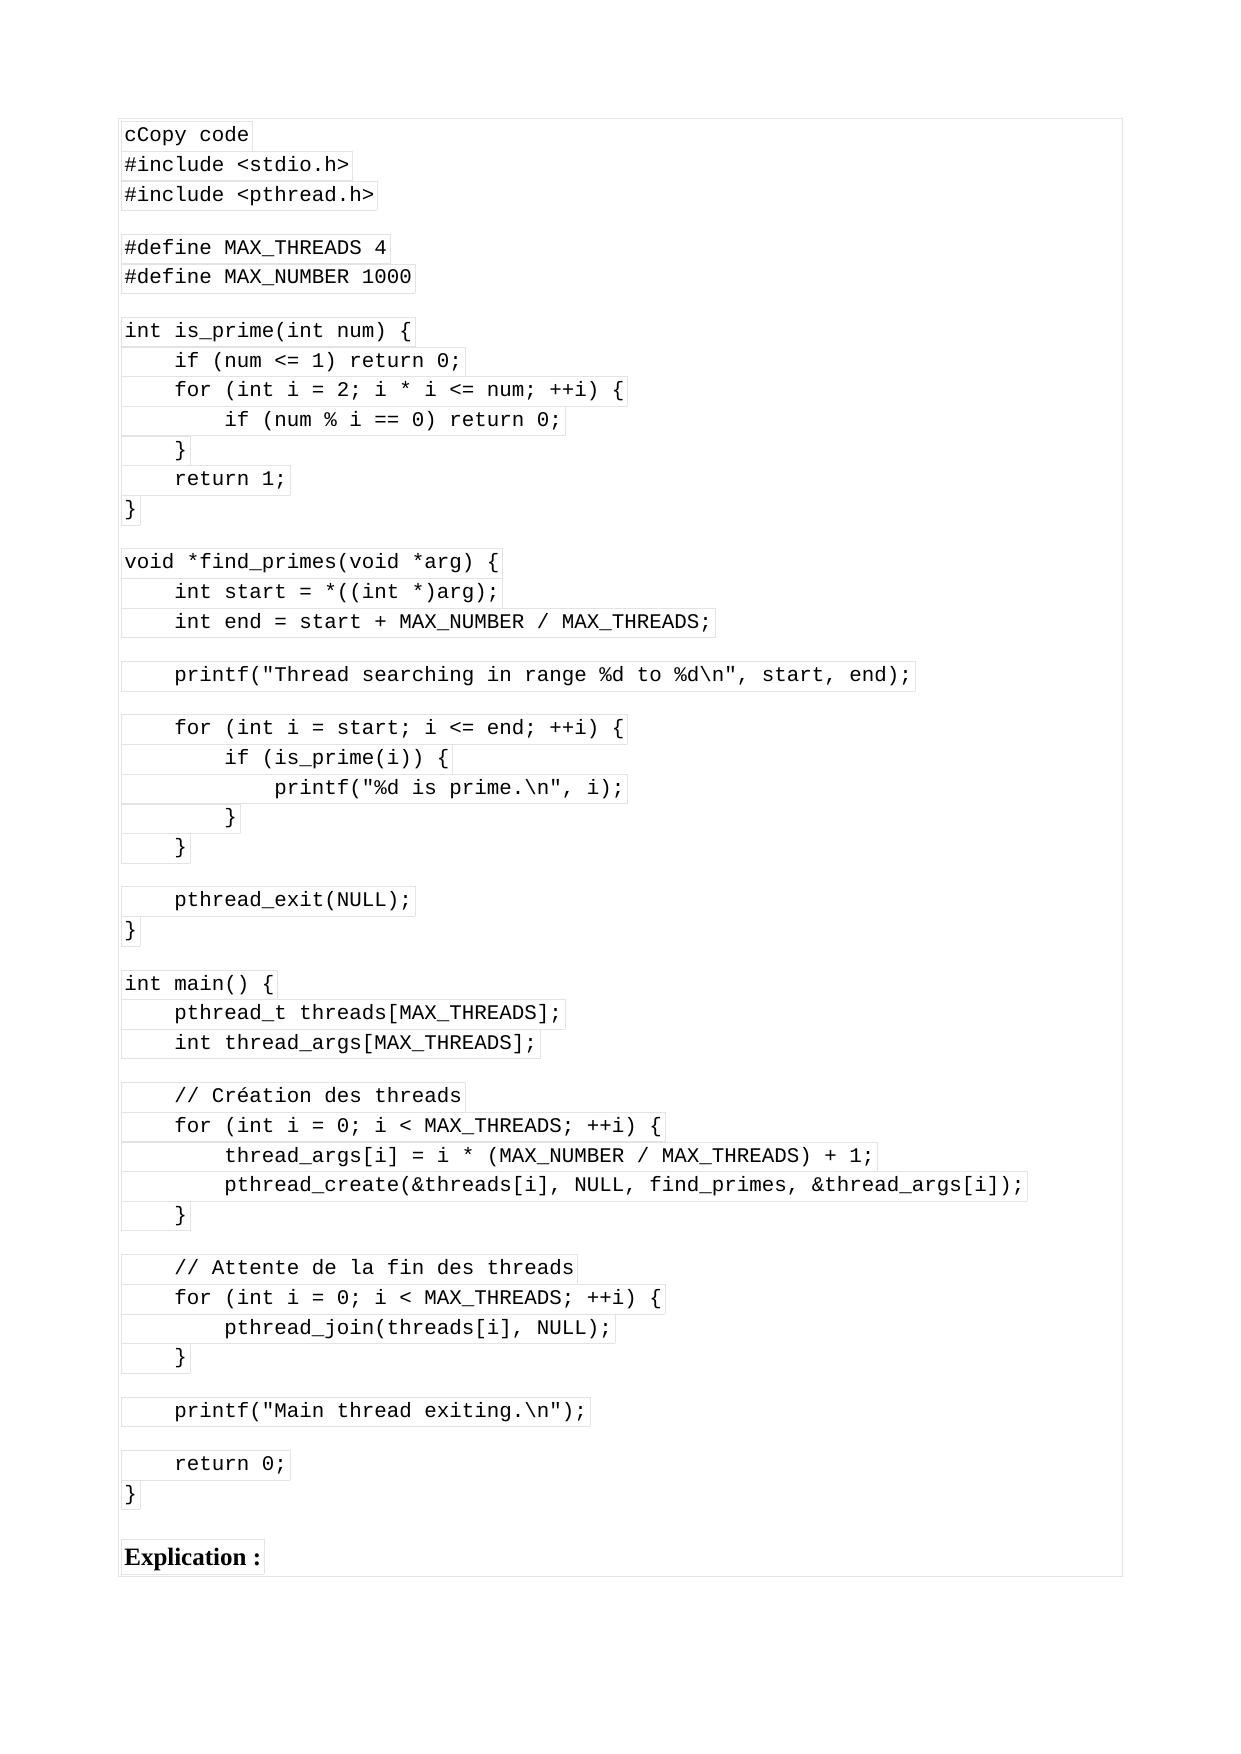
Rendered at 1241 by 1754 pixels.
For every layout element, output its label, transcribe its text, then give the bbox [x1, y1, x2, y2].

text printf("Thread searching in range %d to %d\n", start, end); [119, 658, 1122, 691]
text [191, 433, 1122, 462]
text #include <pthread.h> [353, 177, 1122, 210]
text thread_args[i] = i * (MAX_NUMBER / MAX_THREADS) + 1; [666, 1138, 1122, 1168]
text } [122, 1477, 1122, 1509]
text return 1; [191, 462, 1122, 492]
text // Création des threads [119, 1079, 1122, 1109]
text } [122, 805, 240, 830]
text } [122, 492, 1122, 525]
text #include <stdio.h> [253, 148, 1122, 177]
text pthread_t threads[MAX_THREADS]; [278, 996, 1122, 1026]
text thread_args[i] = i * (MAX_NUMBER / MAX_THREADS) + 1; [122, 1143, 877, 1168]
text #define MAX_THREADS 4 [119, 231, 1122, 261]
text if (is_prime(i)) { [122, 745, 452, 771]
text #define MAX_NUMBER 1000 [122, 265, 415, 293]
text Explication : [119, 1536, 1122, 1576]
text for (int i = start; i <= end; ++i) { [119, 711, 1122, 741]
text [503, 575, 1122, 605]
text if (num % i == 0) return 0; [122, 407, 565, 433]
text } [122, 437, 190, 462]
text if (num <= 1) return 0; [122, 348, 465, 373]
text int thread_args[MAX_THREADS]; [122, 1026, 1122, 1058]
text pthread_t threads[MAX_THREADS]; [122, 1000, 565, 1026]
text [566, 403, 1122, 433]
text for (int i = 0; i < MAX_THREADS; ++i) { [122, 1285, 665, 1311]
text for (int i = 2; i * i <= num; ++i) { [466, 373, 1122, 403]
text } [122, 1340, 1122, 1373]
text [191, 1198, 1122, 1231]
text pthread_create(&threads[i], NULL, find_primes, &thread_args[i]); [878, 1168, 1122, 1198]
text for (int i = 2; i * i <= num; ++i) { [122, 377, 627, 403]
text pthread_join(threads[i], NULL); [122, 1311, 1122, 1340]
text pthread_create(&threads[i], NULL, find_primes, &thread_args[i]); [122, 1172, 1027, 1198]
text for (int i = 0; i < MAX_THREADS; ++i) { [466, 1109, 1122, 1138]
text [453, 741, 1122, 771]
text int end = start + MAX_NUMBER / MAX_THREADS; [122, 609, 715, 637]
text #include <stdio.h> [122, 152, 352, 177]
text #include <pthread.h> [122, 182, 377, 210]
text int end = start + MAX_NUMBER / MAX_THREADS; [503, 605, 1122, 637]
text pthread_exit(NULL); [119, 883, 1122, 913]
text printf("%d is prime.\n", i); [453, 771, 1122, 800]
text [241, 800, 1122, 830]
text #define MAX_NUMBER 1000 [391, 261, 1122, 293]
text if (num <= 1) return 0; [416, 343, 1122, 373]
text for (int i = 0; i < MAX_THREADS; ++i) { [578, 1281, 1122, 1311]
text return 0; [119, 1447, 1122, 1477]
text return 1; [122, 466, 290, 492]
text int start = *((int *)arg); [122, 579, 502, 605]
text // Attente de la fin des threads [119, 1251, 1122, 1281]
text int is_prime(int num) { [119, 314, 1122, 343]
text printf("Main thread exiting.\n"); [119, 1394, 1122, 1426]
text void *find_primes(void *arg) { [119, 545, 1122, 575]
text cCopy code [119, 119, 1122, 148]
text printf("%d is prime.\n", i); [122, 775, 627, 800]
text } [122, 1202, 190, 1230]
text } [122, 913, 1122, 946]
text } [122, 830, 1122, 863]
text for (int i = 0; i < MAX_THREADS; ++i) { [122, 1113, 665, 1138]
text int main() { [119, 966, 1122, 996]
